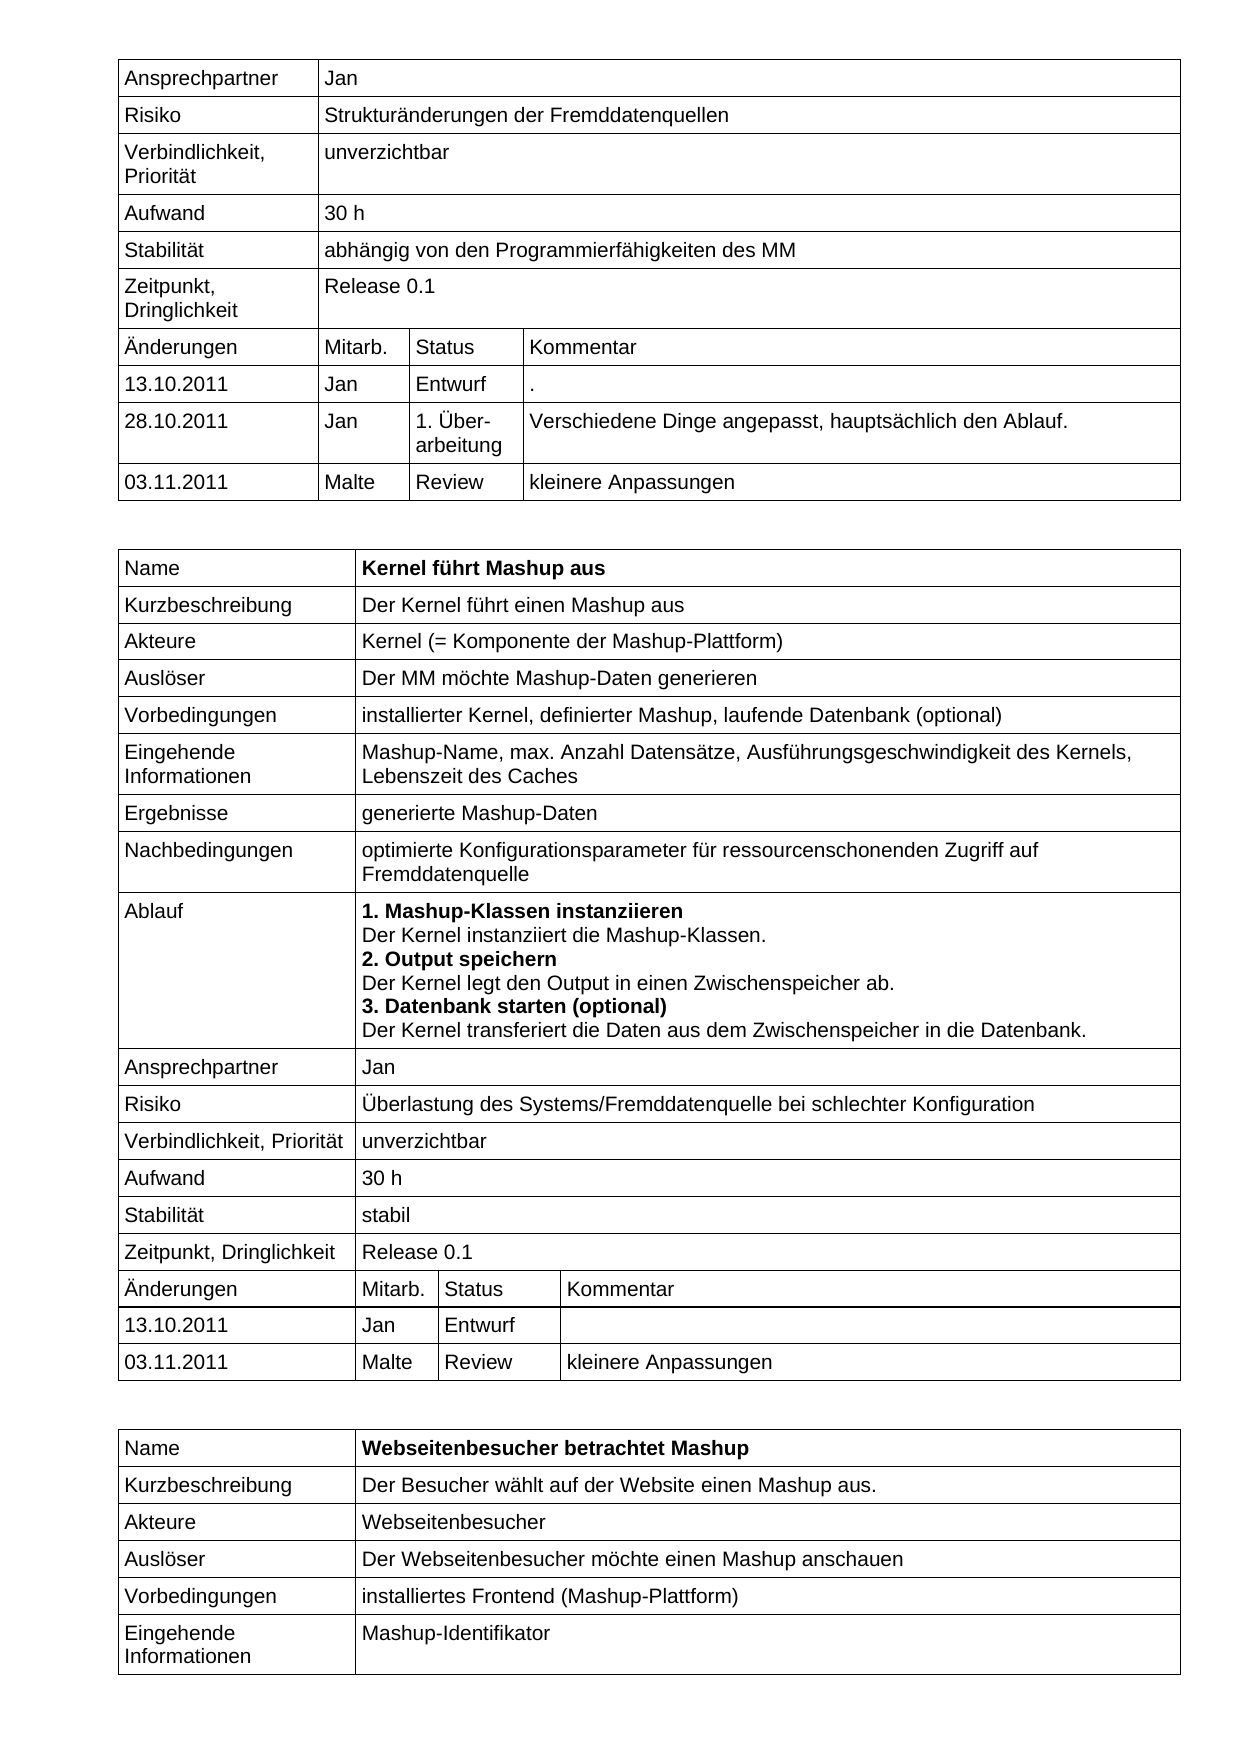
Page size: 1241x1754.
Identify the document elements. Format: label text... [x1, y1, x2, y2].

table_cell Malte [356, 1344, 438, 1380]
table_cell . [524, 366, 1180, 402]
table_header Name [119, 550, 355, 586]
table_cell 30 h [319, 195, 1180, 231]
table_cell Mitarb. [356, 1271, 438, 1306]
table_cell abhängig von den Programmierfähigkeiten des MM [319, 232, 1180, 267]
table_cell Kurzbeschreibung [119, 1467, 355, 1503]
table_cell Stabilität [119, 1197, 355, 1233]
table_cell Kurzbeschreibung [119, 587, 355, 622]
table_cell Eingehende Informationen [119, 734, 355, 794]
table_cell Status [439, 1271, 560, 1306]
table_cell Mitarb. [319, 329, 409, 365]
table_header Kernel führt Mashup aus [356, 550, 1180, 586]
table_cell Der Webseitenbesucher möchte einen Mashup anschauen [356, 1541, 1180, 1577]
table_cell 13.10.2011 [119, 366, 318, 402]
table_cell unverzichtbar [356, 1123, 1180, 1159]
table_cell 03.11.2011 [119, 464, 318, 500]
table_cell 30 h [356, 1160, 1180, 1196]
table_cell 28.10.2011 [119, 403, 318, 463]
table_cell Jan [319, 366, 409, 402]
table_cell 1. Über­arbeitung [410, 403, 523, 463]
table_cell Review [410, 464, 523, 500]
table_cell Nachbedingungen [119, 832, 355, 892]
table_cell Zeitpunkt, Dringlichkeit [119, 269, 318, 328]
table_header Webseitenbesucher betrachtet Mashup [356, 1430, 1180, 1466]
table_cell installiertes Frontend (Mashup-Plattform) [356, 1578, 1180, 1613]
table_cell Malte [319, 464, 409, 500]
table_cell kleinere Anpassungen [561, 1344, 1180, 1380]
table_cell generierte Mashup-Daten [356, 795, 1180, 831]
table_cell Entwurf [410, 366, 523, 402]
table_cell Aufwand [119, 1160, 355, 1196]
table_cell Webseitenbesucher [356, 1504, 1180, 1540]
table_cell Überlastung des Systems/Fremddatenquelle bei schlechter Konfiguration [356, 1086, 1180, 1122]
table_cell Kommentar [561, 1271, 1180, 1306]
table_cell [561, 1308, 1180, 1343]
table_cell Vorbedingungen [119, 697, 355, 733]
table_cell Vorbedingungen [119, 1578, 355, 1613]
table_cell Release 0.1 [319, 269, 1180, 328]
table_cell Auslöser [119, 1541, 355, 1577]
table_cell Verschiedene Dinge angepasst, hauptsächlich den Ablauf. [524, 403, 1180, 463]
table_cell Zeitpunkt, Dringlichkeit [119, 1234, 355, 1269]
table_cell Akteure [119, 624, 355, 659]
table_cell stabil [356, 1197, 1180, 1233]
table_cell Der Besucher wählt auf der Website einen Mashup aus. [356, 1467, 1180, 1503]
table_cell Eingehende Informationen [119, 1615, 355, 1674]
table_cell 1. Mashup-Klassen instanziieren Der Kernel instanziiert die Mashup-Klassen. 2. Output speichern Der Kernel legt den Output in einen Zwischenspeicher ab. 3. Datenbank starten (optional) Der Kernel transferiert die Daten aus dem Zwischenspeicher in die Datenbank. [356, 893, 1180, 1048]
table_cell Jan [356, 1308, 438, 1343]
table_cell unverzichtbar [319, 134, 1180, 194]
table_cell Jan [356, 1049, 1180, 1085]
table_cell Kernel (= Komponente der Mashup-Plattform) [356, 624, 1180, 659]
table_cell Jan [319, 403, 409, 463]
table_cell Ablauf [119, 893, 355, 1048]
table_cell Verbindlichkeit, Priorität [119, 1123, 355, 1159]
table_cell Review [439, 1344, 560, 1380]
table_cell Stabilität [119, 232, 318, 267]
table_cell Risiko [119, 1086, 355, 1122]
table_header Name [119, 1430, 355, 1466]
table_cell Entwurf [439, 1308, 560, 1343]
table_cell Der Kernel führt einen Mashup aus [356, 587, 1180, 622]
table_cell Mashup-Identifikator [356, 1615, 1180, 1674]
table_cell Auslöser [119, 660, 355, 696]
table_cell kleinere Anpassungen [524, 464, 1180, 500]
table_cell optimierte Konfigurationsparameter für ressourcenschonenden Zugriff auf Fremddatenquelle [356, 832, 1180, 892]
table_cell Risiko [119, 97, 318, 133]
table_cell Ansprechpartner [119, 60, 318, 96]
table_cell Jan [319, 60, 1180, 96]
table_cell Kommentar [524, 329, 1180, 365]
table_cell 03.11.2011 [119, 1344, 355, 1380]
table_cell Mashup-Name, max. Anzahl Datensätze, Ausführungsgeschwindigkeit des Kernels, Lebenszeit des Caches [356, 734, 1180, 794]
table_cell Aufwand [119, 195, 318, 231]
table_cell 13.10.2011 [119, 1308, 355, 1343]
table_cell Verbindlichkeit, Priorität [119, 134, 318, 194]
table_cell Akteure [119, 1504, 355, 1540]
table_cell Ansprechpartner [119, 1049, 355, 1085]
table_cell Änderungen [119, 329, 318, 365]
table_cell Änderungen [119, 1271, 355, 1306]
table_cell Status [410, 329, 523, 365]
table_cell installierter Kernel, definierter Mashup, laufende Datenbank (optional) [356, 697, 1180, 733]
table_cell Ergebnisse [119, 795, 355, 831]
table_cell Strukturänderungen der Fremddatenquellen [319, 97, 1180, 133]
table_cell Der MM möchte Mashup-Daten generieren [356, 660, 1180, 696]
table_cell Release 0.1 [356, 1234, 1180, 1269]
